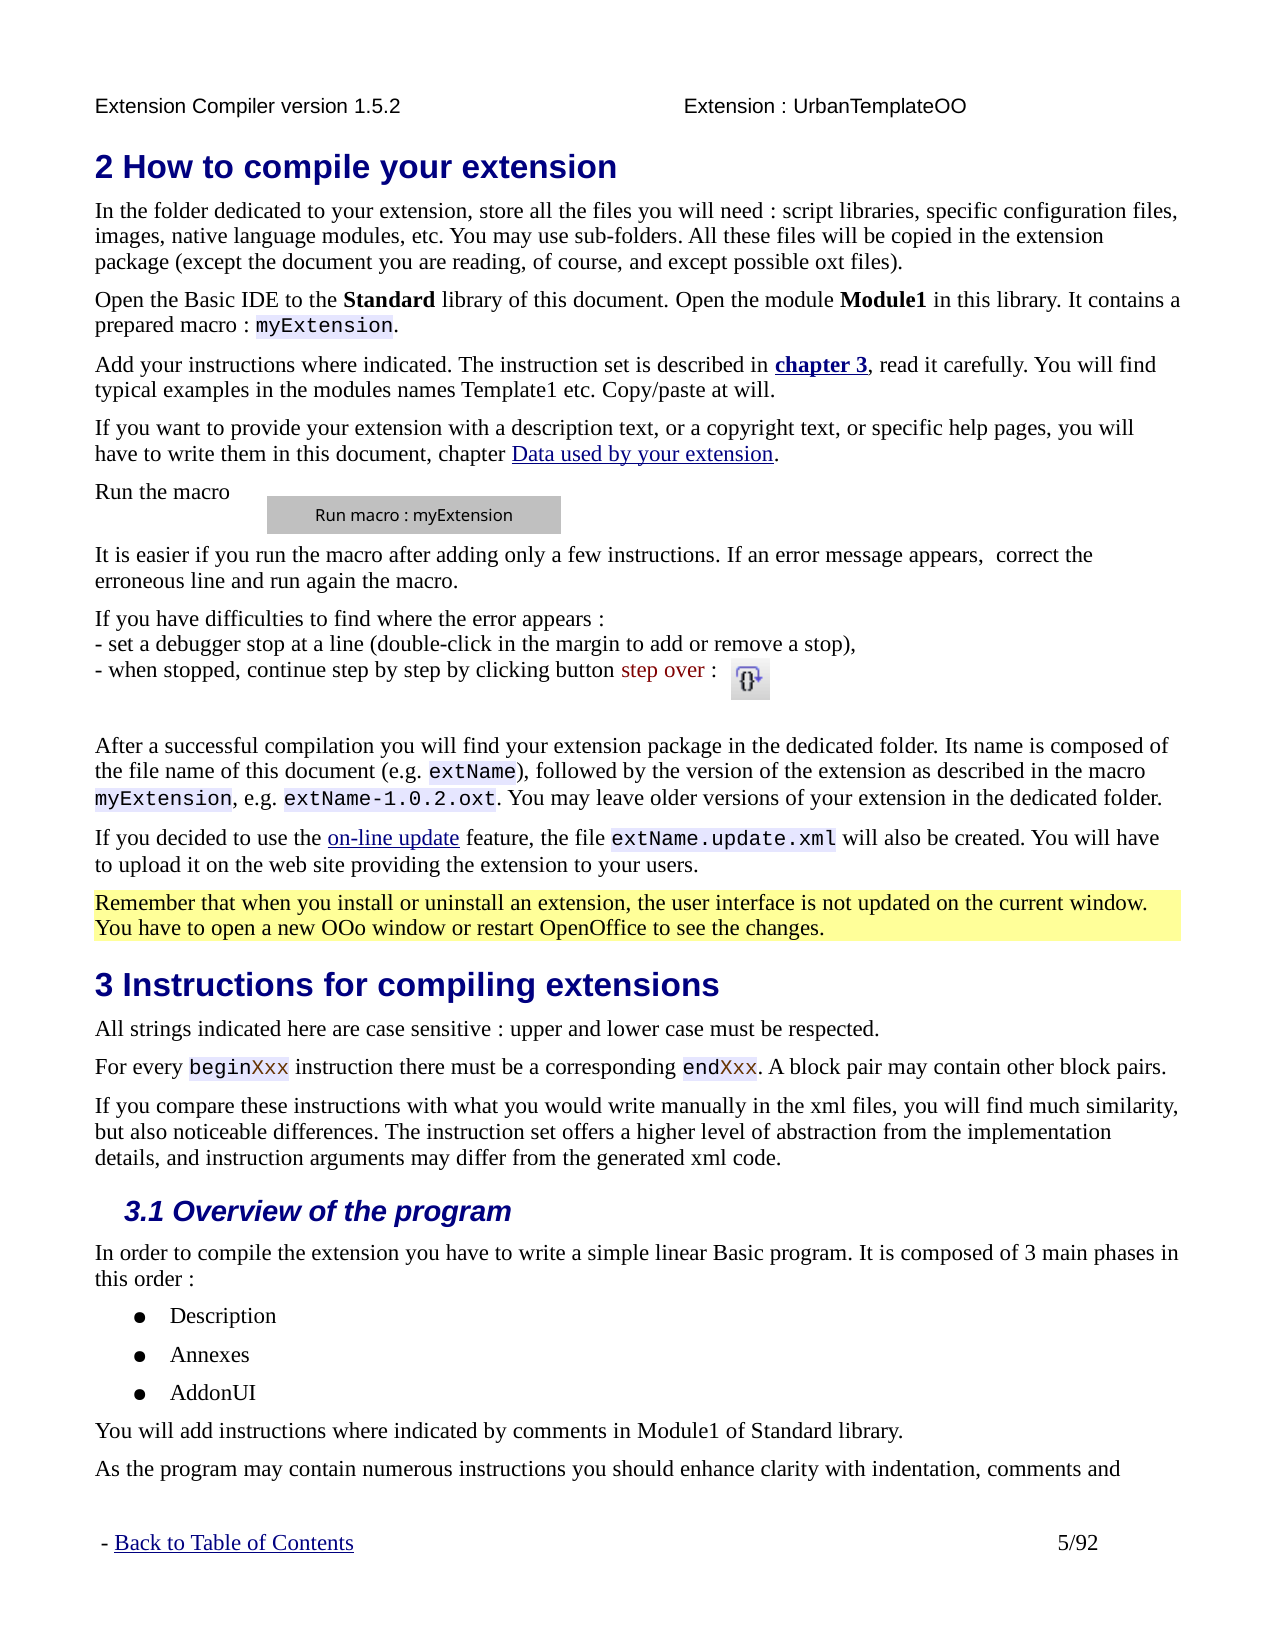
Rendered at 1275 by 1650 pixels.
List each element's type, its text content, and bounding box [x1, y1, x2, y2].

text In the folder dedicated to your extension, store all the files you will need : script libraries, specific configuration files, images, native language modules, etc. You may use sub-folders. All these files will be copied in the extension package (except the document you are reading, of course, and except possible oxt files). [94, 197, 1181, 274]
list Description [132, 1303, 1181, 1329]
text Remember that when you install or uninstall an extension, the user interface is not updated on the current window. You have to open a new OOo window or restart OpenOffice to see the changes. [94, 890, 1181, 941]
subtitle Instructions for compiling extensions [94, 966, 1181, 1003]
text If you compare these instructions with what you would write manually in the xml files, you will find much similarity, but also noticeable differences. The instruction set offers a higher level of abstraction from the implementation details, and instruction arguments may differ from the generated xml code. [94, 1093, 1181, 1170]
text It is easier if you run the macro after adding only a few instructions. If an error message appears, correct the erroneous line and run again the macro. [94, 542, 1181, 593]
text If you want to provide your extension with a description text, or a copyright text, or specific help pages, you will have to write them in this document, chapter Data used by your extension. [94, 415, 1181, 466]
text In order to compile the extension you have to write a simple linear Basic program. It is composed of 3 main phases in this order : [94, 1240, 1181, 1291]
text All strings indicated here are case sensitive : upper and lower case must be respected. [94, 1016, 1181, 1041]
list AddonUI [132, 1379, 1181, 1405]
text If you have difficulties to find where the error appears : - set a debugger stop at a line (double-click in the margin to add or remove a stop), - when stopped, continue step by step by clicking button step over : [94, 606, 1181, 682]
text Add your instructions where indicated. The instruction set is described in chapter 3, read it carefully. You will find typical examples in the modules names Template1 etc. Copy/paste at will. [94, 352, 1181, 403]
text As the program may contain numerous instructions you should enhance clarity with indentation, comments and [94, 1456, 1181, 1481]
picture [731, 658, 770, 700]
text Run the macro [94, 479, 1181, 530]
list Annexes [132, 1341, 1181, 1367]
text After a successful compilation you will find your extension package in the dedicated folder. Its name is composed of the file name of this document (e.g. extName), followed by the version of the extension as described in the macro myExtension, e.g. extName-1.0.2.oxt. You may leave older versions of your extension in the dedicated folder. [94, 733, 1181, 812]
subtitle How to compile your extension [94, 147, 1181, 185]
subtitle Overview of the program [124, 1195, 1181, 1227]
text For every beginXxx instruction there must be a corresponding endXxx. A block pair may contain other block pairs. [94, 1054, 1181, 1081]
text If you decided to use the on-line update feature, the file extName.update.xml will also be created. You will have to upload it on the web site providing the extension to your users. [94, 825, 1181, 877]
text You will add instructions where indicated by comments in Module1 of Standard library. [94, 1417, 1181, 1443]
text Open the Basic IDE to the Standard library of this document. Open the module Module1 in this library. It contains a prepared macro : myExtension. [94, 287, 1181, 339]
